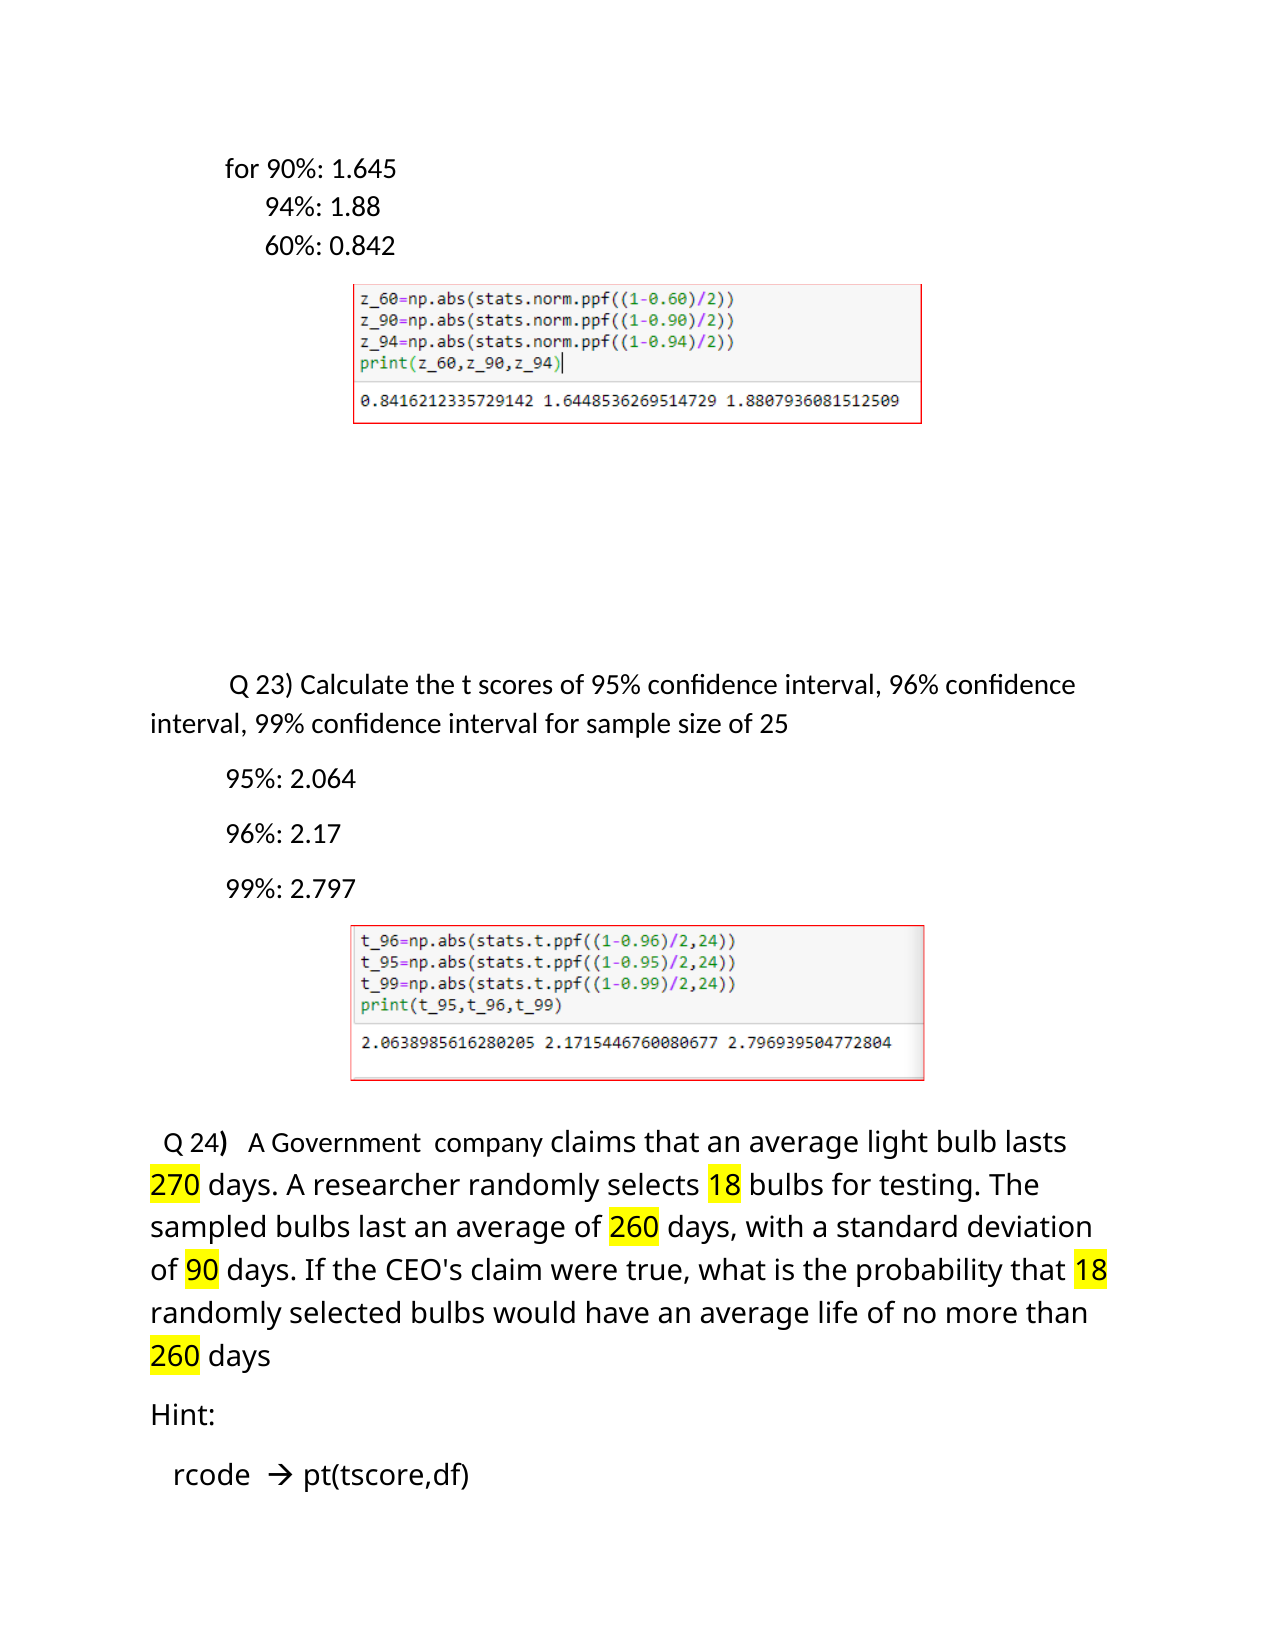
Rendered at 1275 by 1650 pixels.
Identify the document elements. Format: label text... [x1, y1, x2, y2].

list for 90%: 1.645 [225, 150, 1125, 186]
list 94%: 1.88 [225, 188, 1125, 224]
text Q 24) A Government company claims that an average light bulb lasts 270 days. A researcher randomly selects 18 bulbs for testing. The sampled bulbs last an average of 260 days, with a standard deviation of 90 days. If the CEO's claim were true, what is the probability that 18 randomly selected bulbs would have an average life of no more than 260 days [150, 1121, 1125, 1375]
text Hint: [150, 1394, 1125, 1434]
picture [353, 284, 922, 424]
text 96%: 2.17 [150, 815, 1125, 851]
text 99%: 2.797 [150, 870, 1125, 906]
list 60%: 0.842 [225, 227, 1125, 262]
text rcode  pt(tscore,df) [150, 1454, 1125, 1494]
picture [350, 925, 925, 1081]
text Q 23) Calculate the t scores of 95% confidence interval, 96% confidence interval, 99% confidence interval for sample size of 25 [150, 666, 1125, 740]
text 95%: 2.064 [150, 760, 1125, 796]
